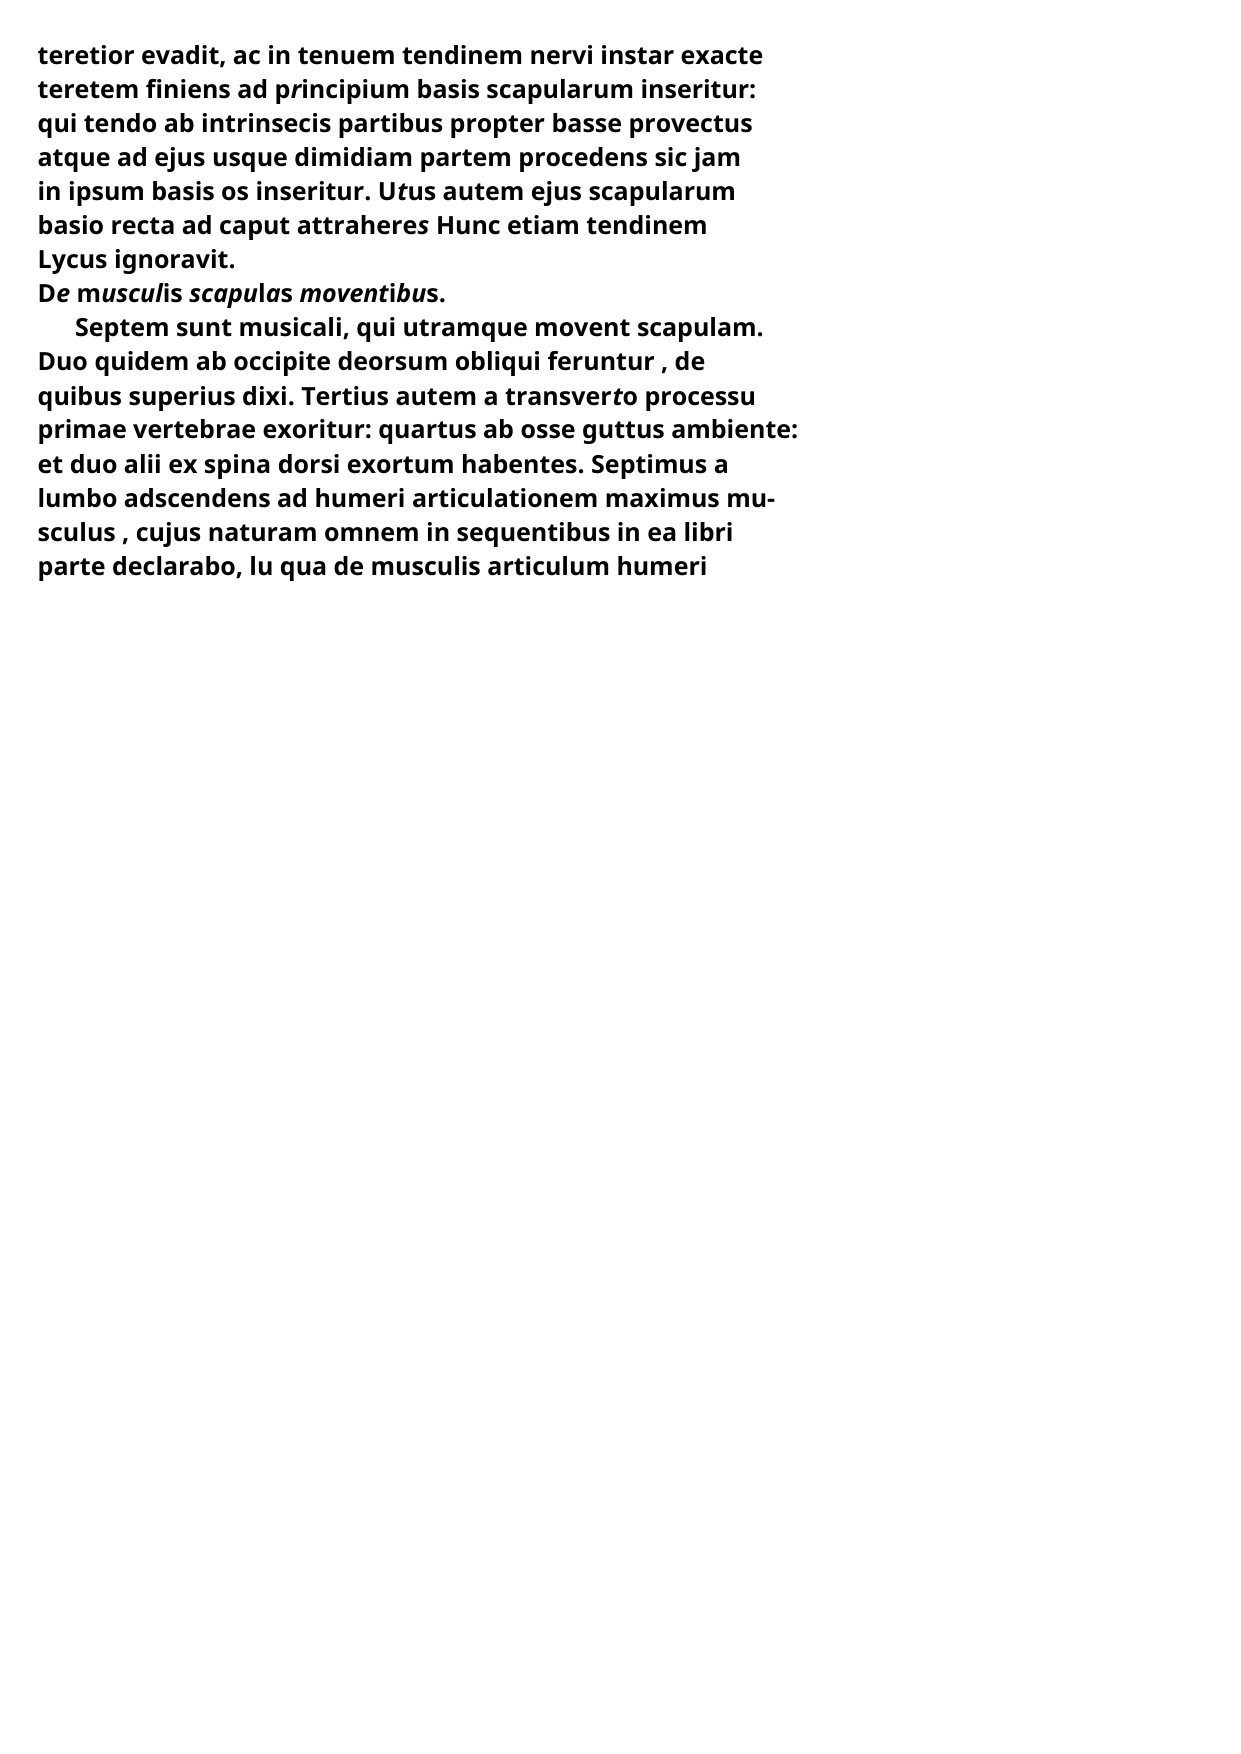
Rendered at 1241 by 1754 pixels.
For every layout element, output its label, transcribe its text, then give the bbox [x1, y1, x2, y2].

text De musculis scapulas moventibus. [37, 276, 1203, 310]
text Septem sunt musicali, qui utramque movent scapulam. Duo quidem ab occipite deorsum obliqui feruntur , de quibus superius dixi. Tertius autem a transverto processu primae vertebrae exoritur: quartus ab osse guttus ambiente: et duo alii ex spina dorsi exortum habentes. Septimus a lumbo adscendens ad humeri articulationem maximus mu- sculus , cujus naturam omnem in sequentibus in ea libri parte declarabo, lu qua de musculis articulum humeri [37, 310, 1203, 582]
text teretior evadit, ac in tenuem tendinem nervi instar exacte teretem finiens ad principium basis scapularum inseritur: qui tendo ab intrinsecis partibus propter basse provectus atque ad ejus usque dimidiam partem procedens sic jam in ipsum basis os inseritur. Utus autem ejus scapularum basio recta ad caput attraheres Hunc etiam tendinem Lycus ignoravit. [37, 37, 1203, 276]
